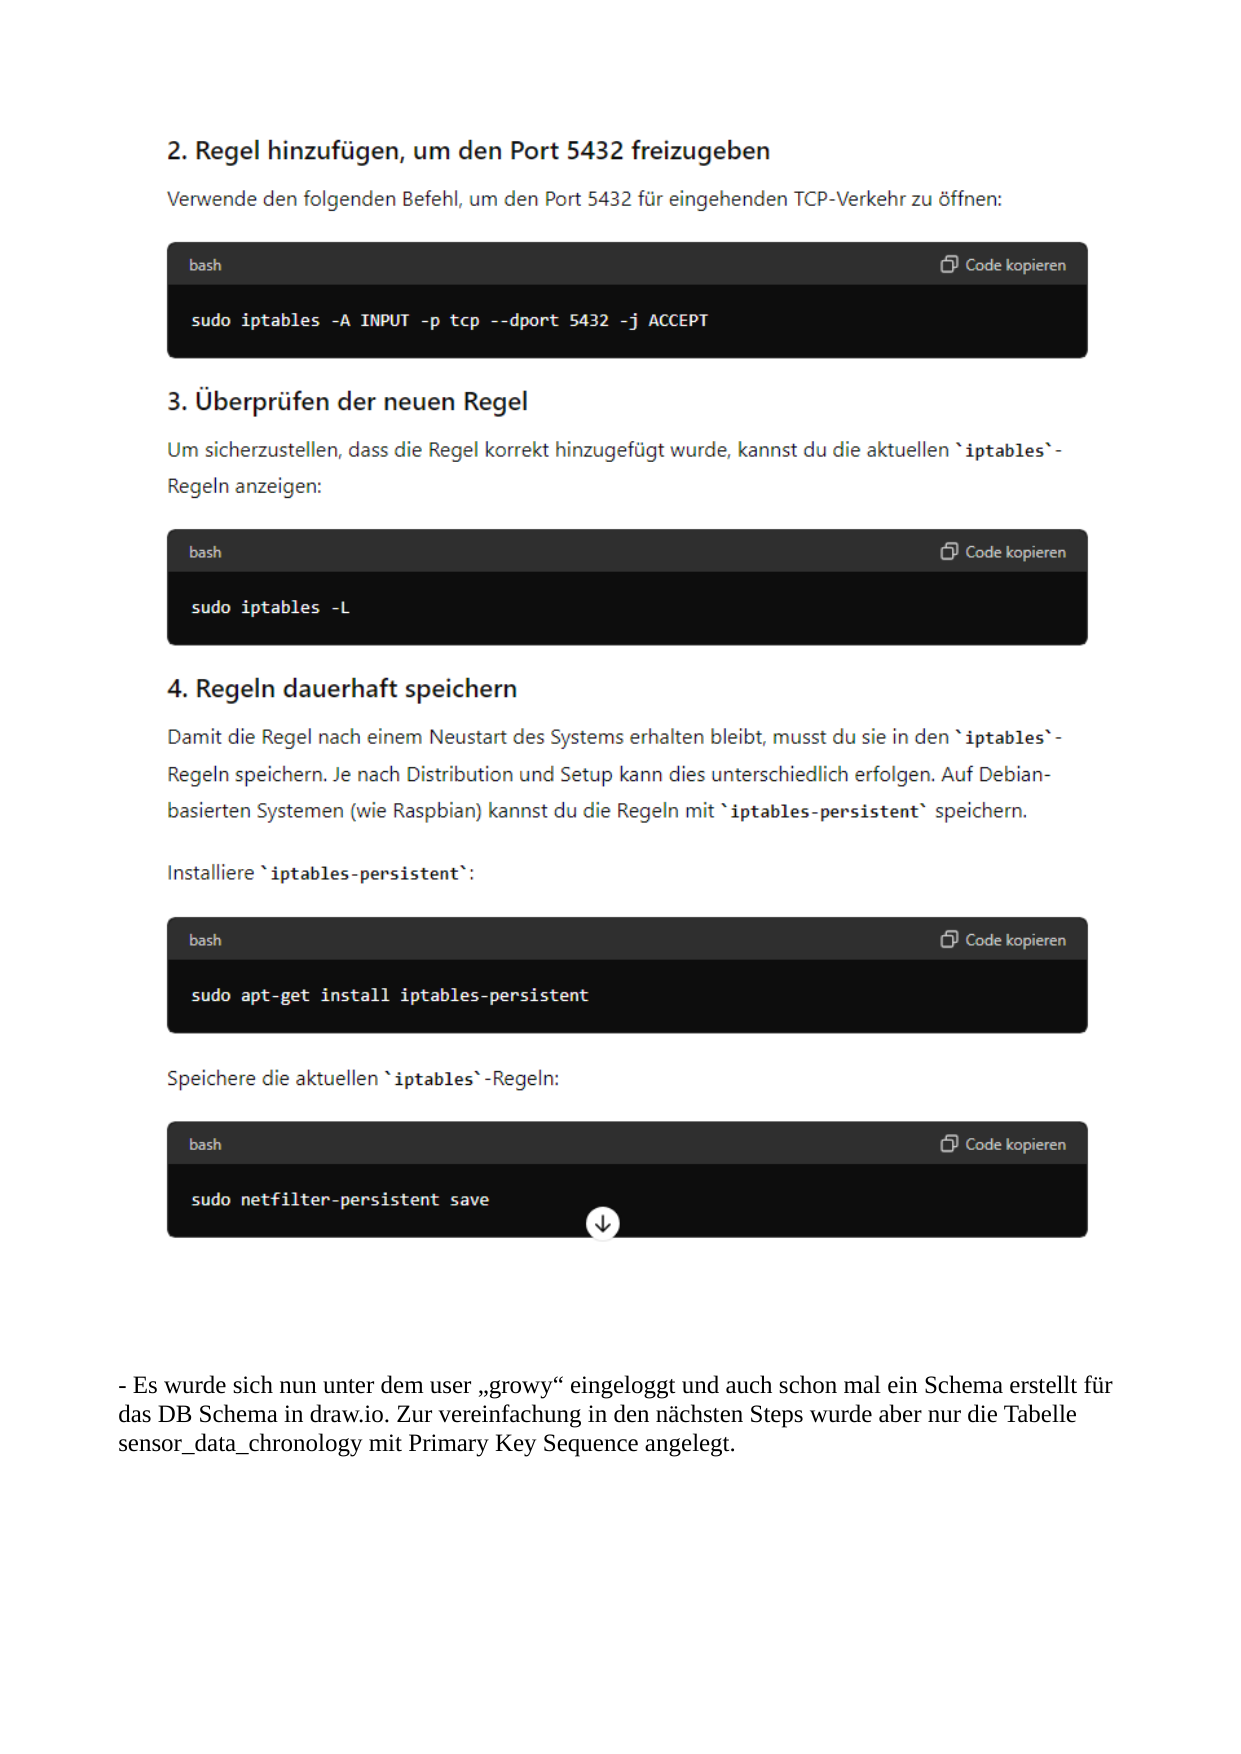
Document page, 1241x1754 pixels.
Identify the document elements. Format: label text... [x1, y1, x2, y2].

text - Es wurde sich nun unter dem user „growy“ eingeloggt und auch schon mal ein Schema erstellt für das DB Schema in draw.io. Zur vereinfachung in den nächsten Steps wurde aber nur die Tabelle sensor_data_chronology mit Primary Key Sequence angelegt. [118, 1370, 1122, 1456]
picture [118, 118, 1123, 1256]
